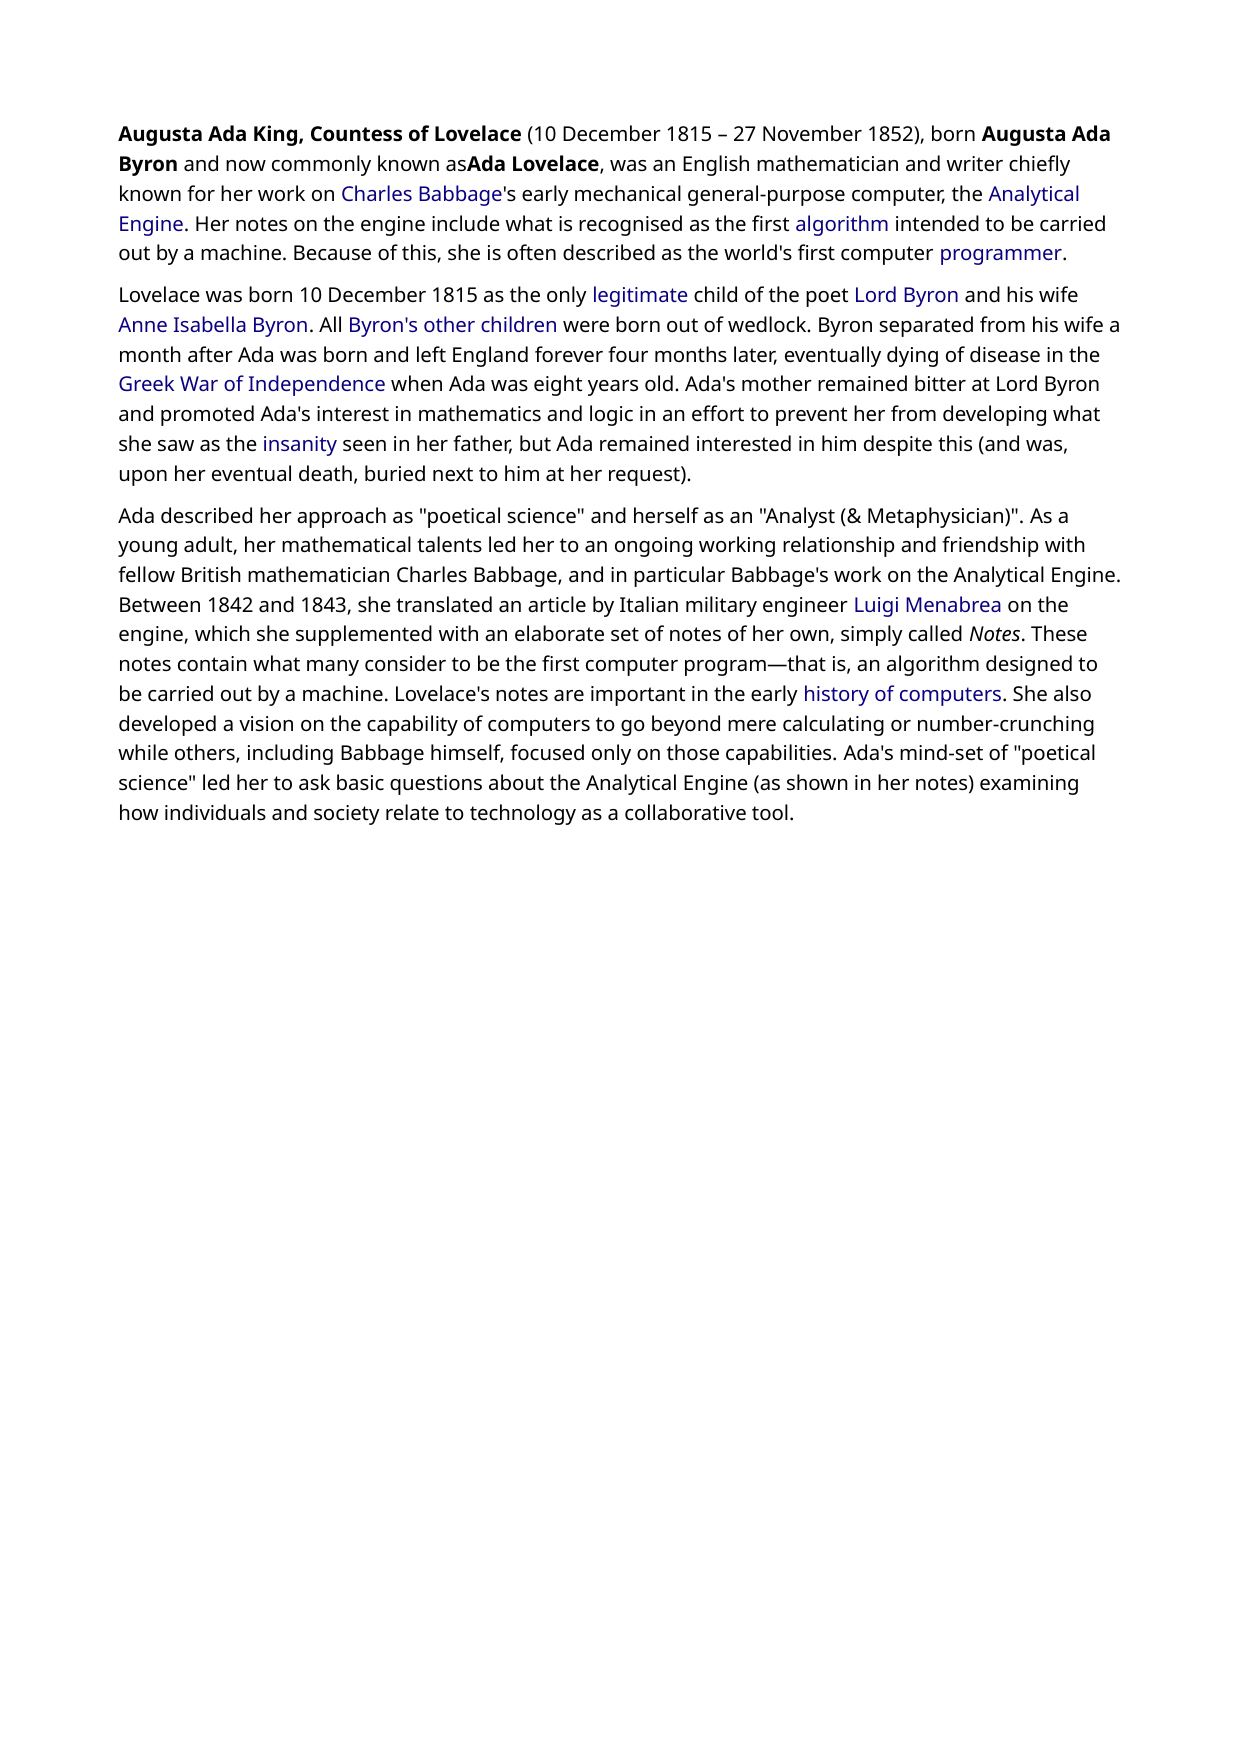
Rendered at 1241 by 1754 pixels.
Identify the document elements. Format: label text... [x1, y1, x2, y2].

text Ada described her approach as "poetical science" and herself as an "Analyst (& Metaphysician)". As a young adult, her mathematical talents led her to an ongoing working relationship and friendship with fellow British mathematician Charles Babbage, and in particular Babbage's work on the Analytical Engine. Between 1842 and 1843, she translated an article by Italian military engineer Luigi Menabrea on the engine, which she supplemented with an elaborate set of notes of her own, simply called Notes. These notes contain what many consider to be the first computer program—that is, an algorithm designed to be carried out by a machine. Lovelace's notes are important in the early history of computers. She also developed a vision on the capability of computers to go beyond mere calculating or number-crunching while others, including Babbage himself, focused only on those capabilities. Ada's mind-set of "poetical science" led her to ask basic questions about the Analytical Engine (as shown in her notes) examining how individuals and society relate to technology as a collaborative tool. [118, 499, 1122, 826]
text Augusta Ada King, Countess of Lovelace (10 December 1815 – 27 November 1852), born Augusta Ada Byron and now commonly known asAda Lovelace, was an English mathematician and writer chiefly known for her work on Charles Babbage's early mechanical general-purpose computer, the Analytical Engine. Her notes on the engine include what is recognised as the first algorithm intended to be carried out by a machine. Because of this, she is often described as the world's first computer programmer. [118, 118, 1122, 267]
text Lovelace was born 10 December 1815 as the only legitimate child of the poet Lord Byron and his wife Anne Isabella Byron. All Byron's other children were born out of wedlock. Byron separated from his wife a month after Ada was born and left England forever four months later, eventually dying of disease in the Greek War of Independence when Ada was eight years old. Ada's mother remained bitter at Lord Byron and promoted Ada's interest in mathematics and logic in an effort to prevent her from developing what she saw as the insanity seen in her father, but Ada remained interested in him despite this (and was, upon her eventual death, buried next to him at her request). [118, 279, 1122, 487]
